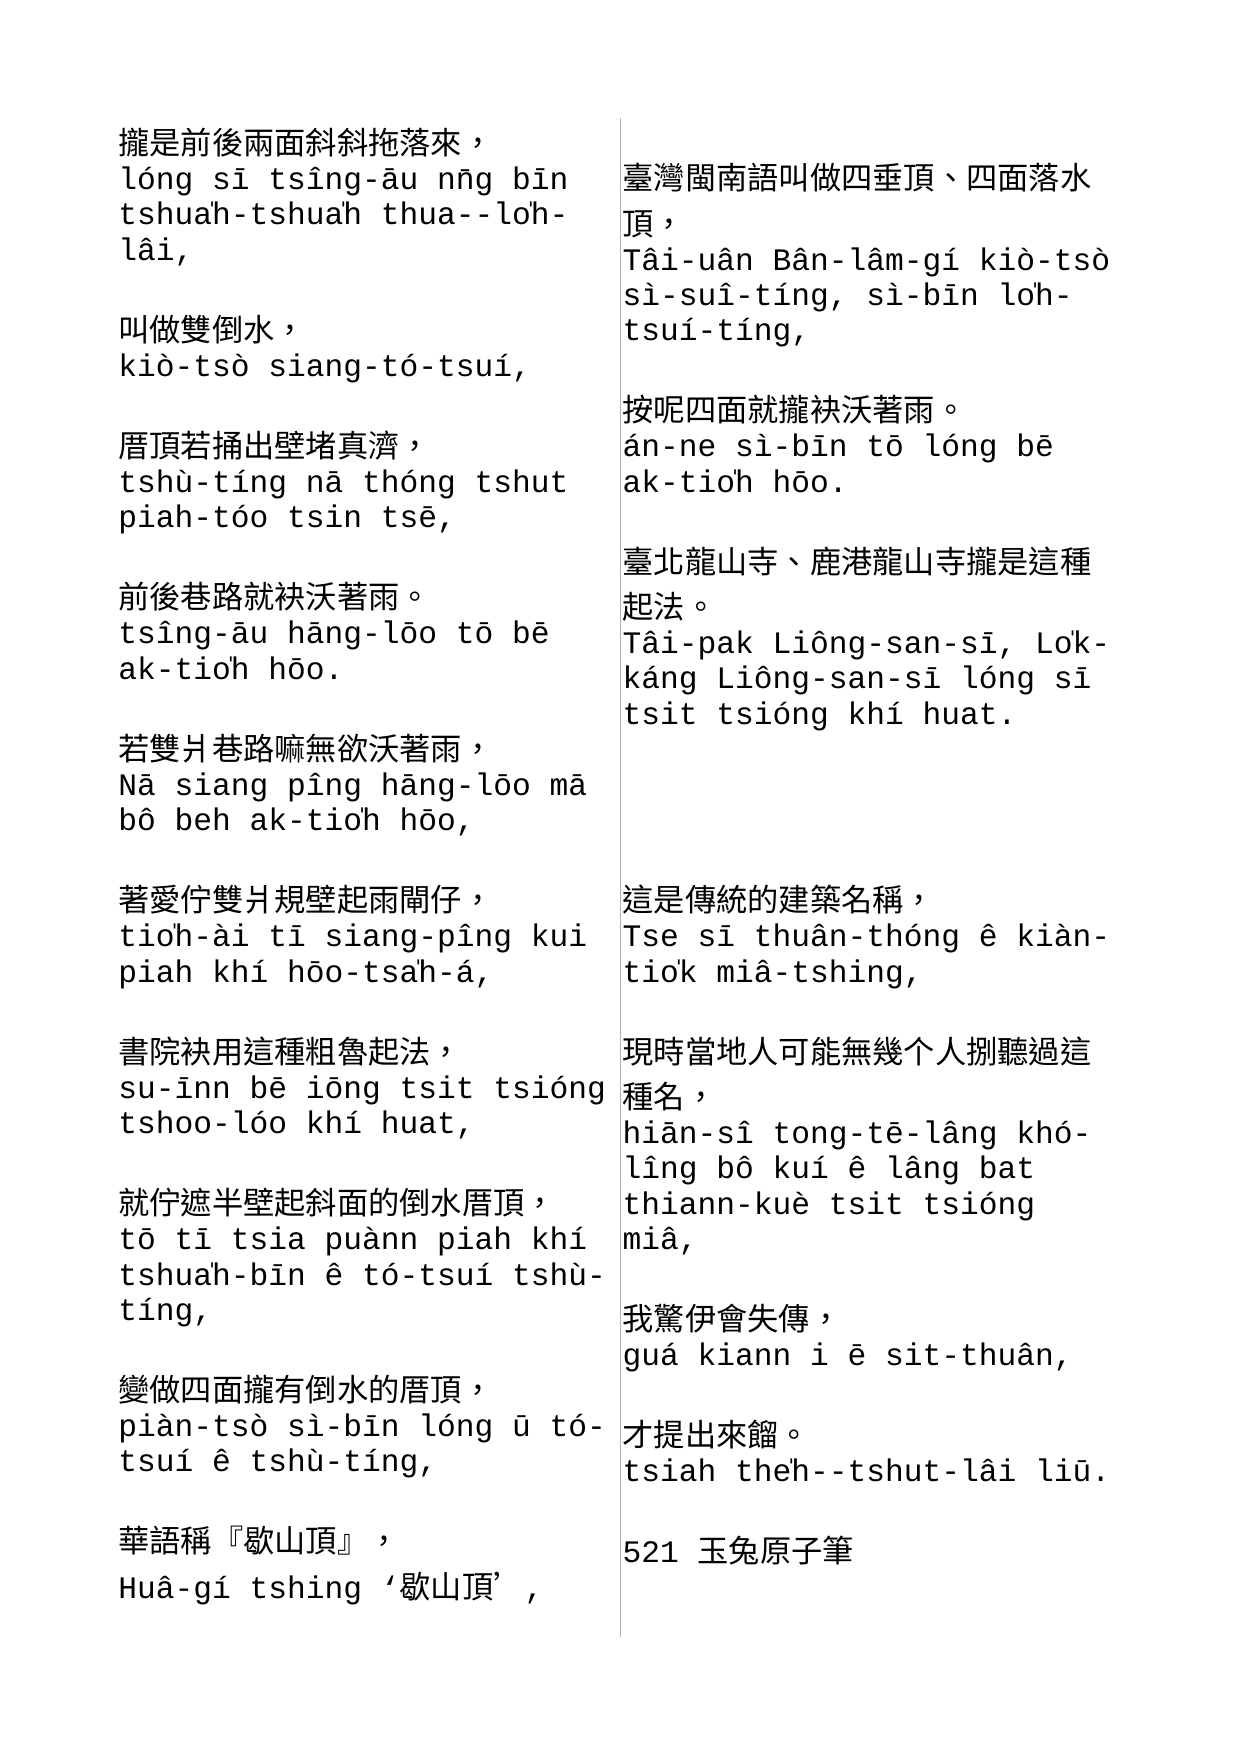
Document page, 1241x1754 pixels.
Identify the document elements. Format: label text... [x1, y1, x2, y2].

text piàn-tsò sì-bīn lóng ū tó-tsuí ê tshù-tíng, [118, 1410, 618, 1481]
text su-īnn bē iōng tsit tsióng tshoo-lóo khí huat, [118, 1072, 618, 1143]
text 華語稱『歇山頂』， [118, 1517, 618, 1562]
text guá kiann i ē sit-thuân, [622, 1339, 1122, 1375]
text tshù-tíng nā thóng tshut piah-tóo tsin tsē, [118, 466, 618, 537]
text 攏是前後兩面斜斜拖落來， [118, 118, 618, 163]
text lóng sī tsîng-āu nn̄g bīn tshua̍h-tshua̍h thua--lo̍h-lâi, [118, 163, 618, 269]
text 變做四面攏有倒水的厝頂， [118, 1365, 618, 1410]
text tō tī tsia puànn piah khí tshua̍h-bīn ê tó-tsuí tshù-tíng, [118, 1223, 618, 1330]
text 按呢四面就攏袂沃著雨。 [622, 386, 1122, 431]
text Nā siang pîng hāng-lōo mā bô beh ak-tio̍h hōo, [118, 769, 618, 840]
text 臺灣閩南語叫做四垂頂、四面落水頂， [622, 153, 1122, 244]
text 我驚伊會失傳， [622, 1294, 1122, 1339]
text Huâ-gí tshing ‘歇山頂’, [118, 1562, 618, 1607]
text Tâi-pak Liông-san-sī, Lo̍k-káng Liông-san-sī lóng sī tsit tsióng khí huat. [622, 627, 1122, 734]
text 厝頂若捅出壁堵真濟， [118, 421, 618, 466]
text 這是傳統的建築名稱， [622, 875, 1122, 921]
text 臺北龍山寺、鹿港龍山寺攏是這種起法。 [622, 537, 1122, 627]
text 書院袂用這種粗魯起法， [118, 1027, 618, 1072]
text 前後巷路就袂沃著雨。 [118, 572, 618, 618]
text kiò-tsò siang-tó-tsuí, [118, 350, 618, 386]
text tsîng-āu hāng-lōo tō bē ak-tio̍h hōo. [118, 618, 618, 688]
text tio̍h-ài tī siang-pîng kui piah khí hōo-tsa̍h-á, [118, 921, 618, 991]
text án-ne sì-bīn tō lóng bē ak-tio̍h hōo. [622, 431, 1122, 502]
text tsiah the̍h--tshut-lâi liū. [622, 1456, 1122, 1491]
text hiān-sî tong-tē-lâng khó-lîng bô kuí ê lâng bat thiann-kuè tsit tsióng miâ, [622, 1117, 1122, 1259]
text 著愛佇雙爿規壁起雨閘仔， [118, 875, 618, 921]
text 若雙爿巷路嘛無欲沃著雨， [118, 724, 618, 769]
text 才提出來餾。 [622, 1410, 1122, 1456]
text 521 玉兔原子筆 [622, 1526, 1122, 1572]
text 現時當地人可能無幾个人捌聽過這種名， [622, 1027, 1122, 1117]
text Tâi-uân Bân-lâm-gí kiò-tsò sì-suî-tíng, sì-bīn lo̍h-tsuí-tíng, [622, 244, 1122, 350]
text Tse sī thuân-thóng ê kiàn-tio̍k miâ-tshing, [622, 921, 1122, 991]
text 叫做雙倒水， [118, 305, 618, 350]
text 就佇遮半壁起斜面的倒水厝頂， [118, 1178, 618, 1223]
